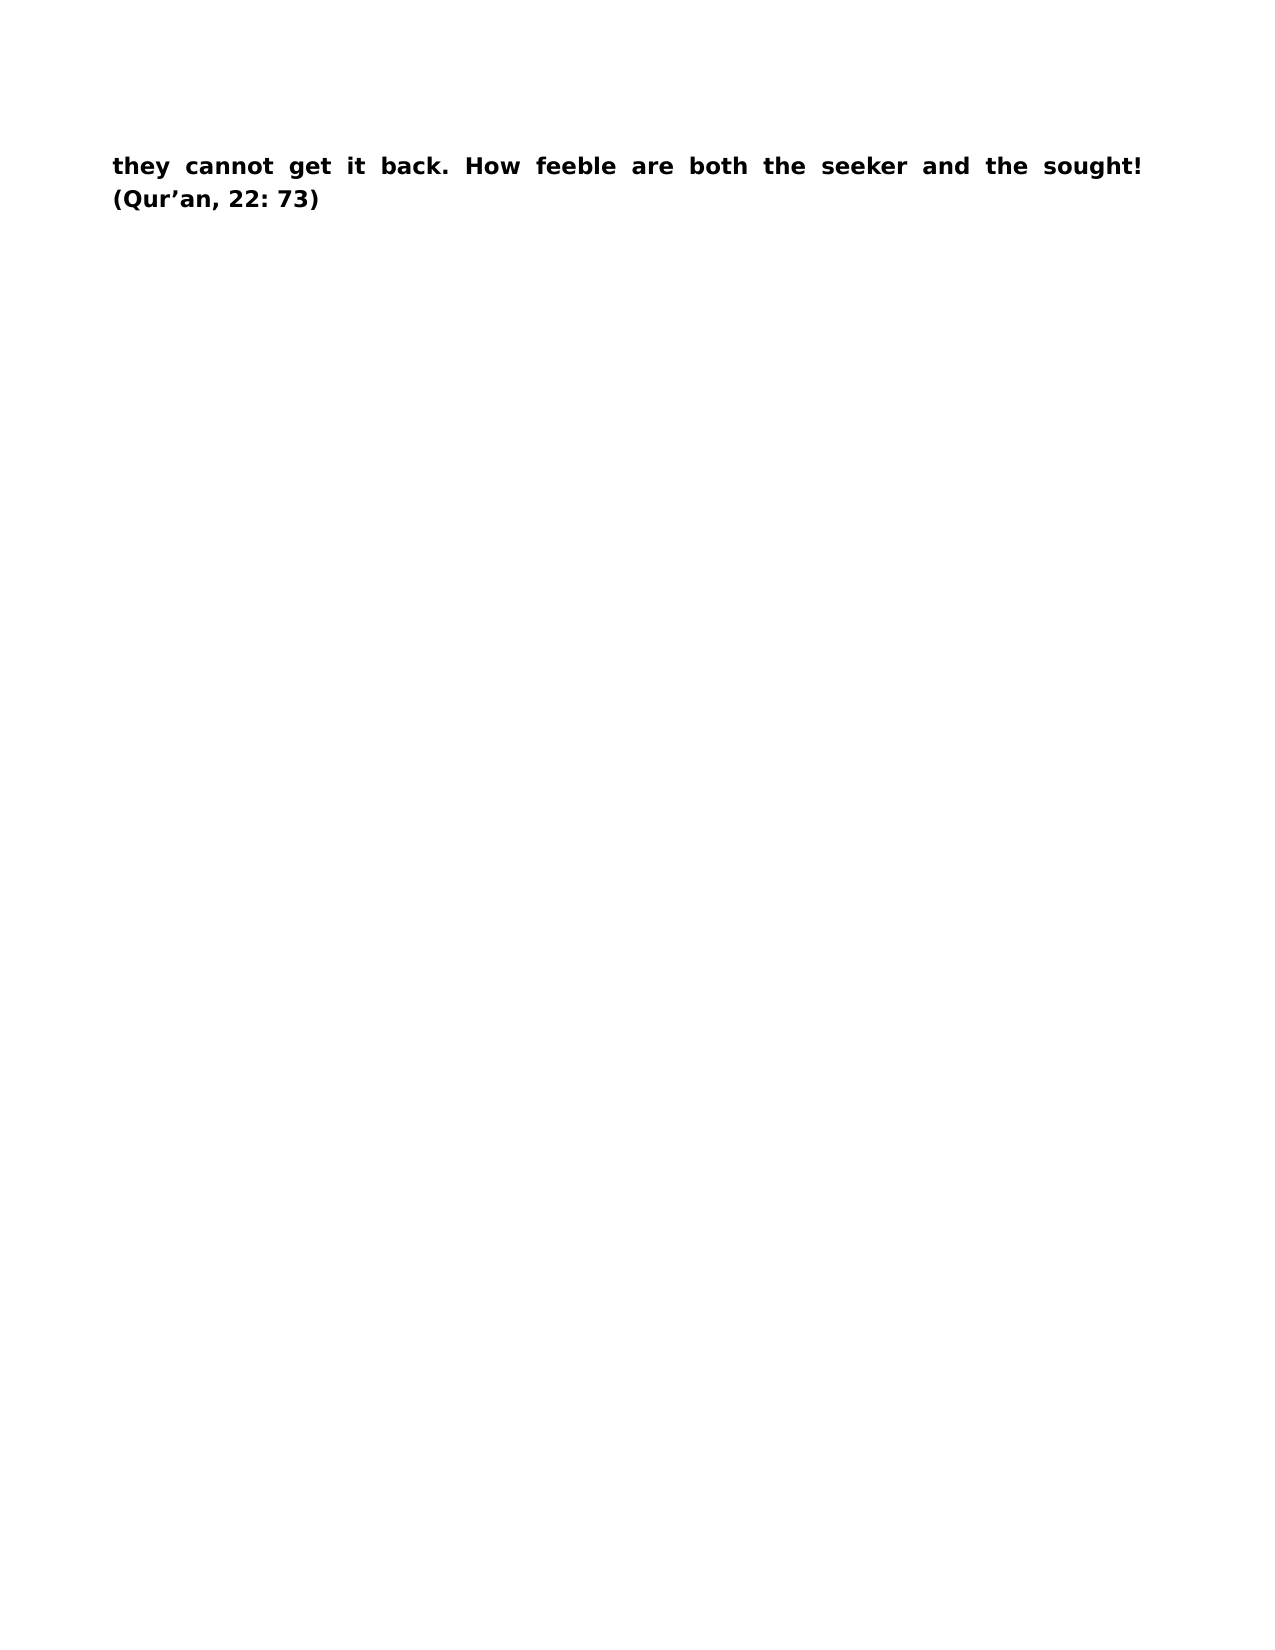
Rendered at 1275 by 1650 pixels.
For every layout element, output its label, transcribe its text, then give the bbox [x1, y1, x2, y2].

text they cannot get it back. How feeble are both the seeker and the sought! (Qur’an, 22: 73) [112, 148, 1145, 214]
